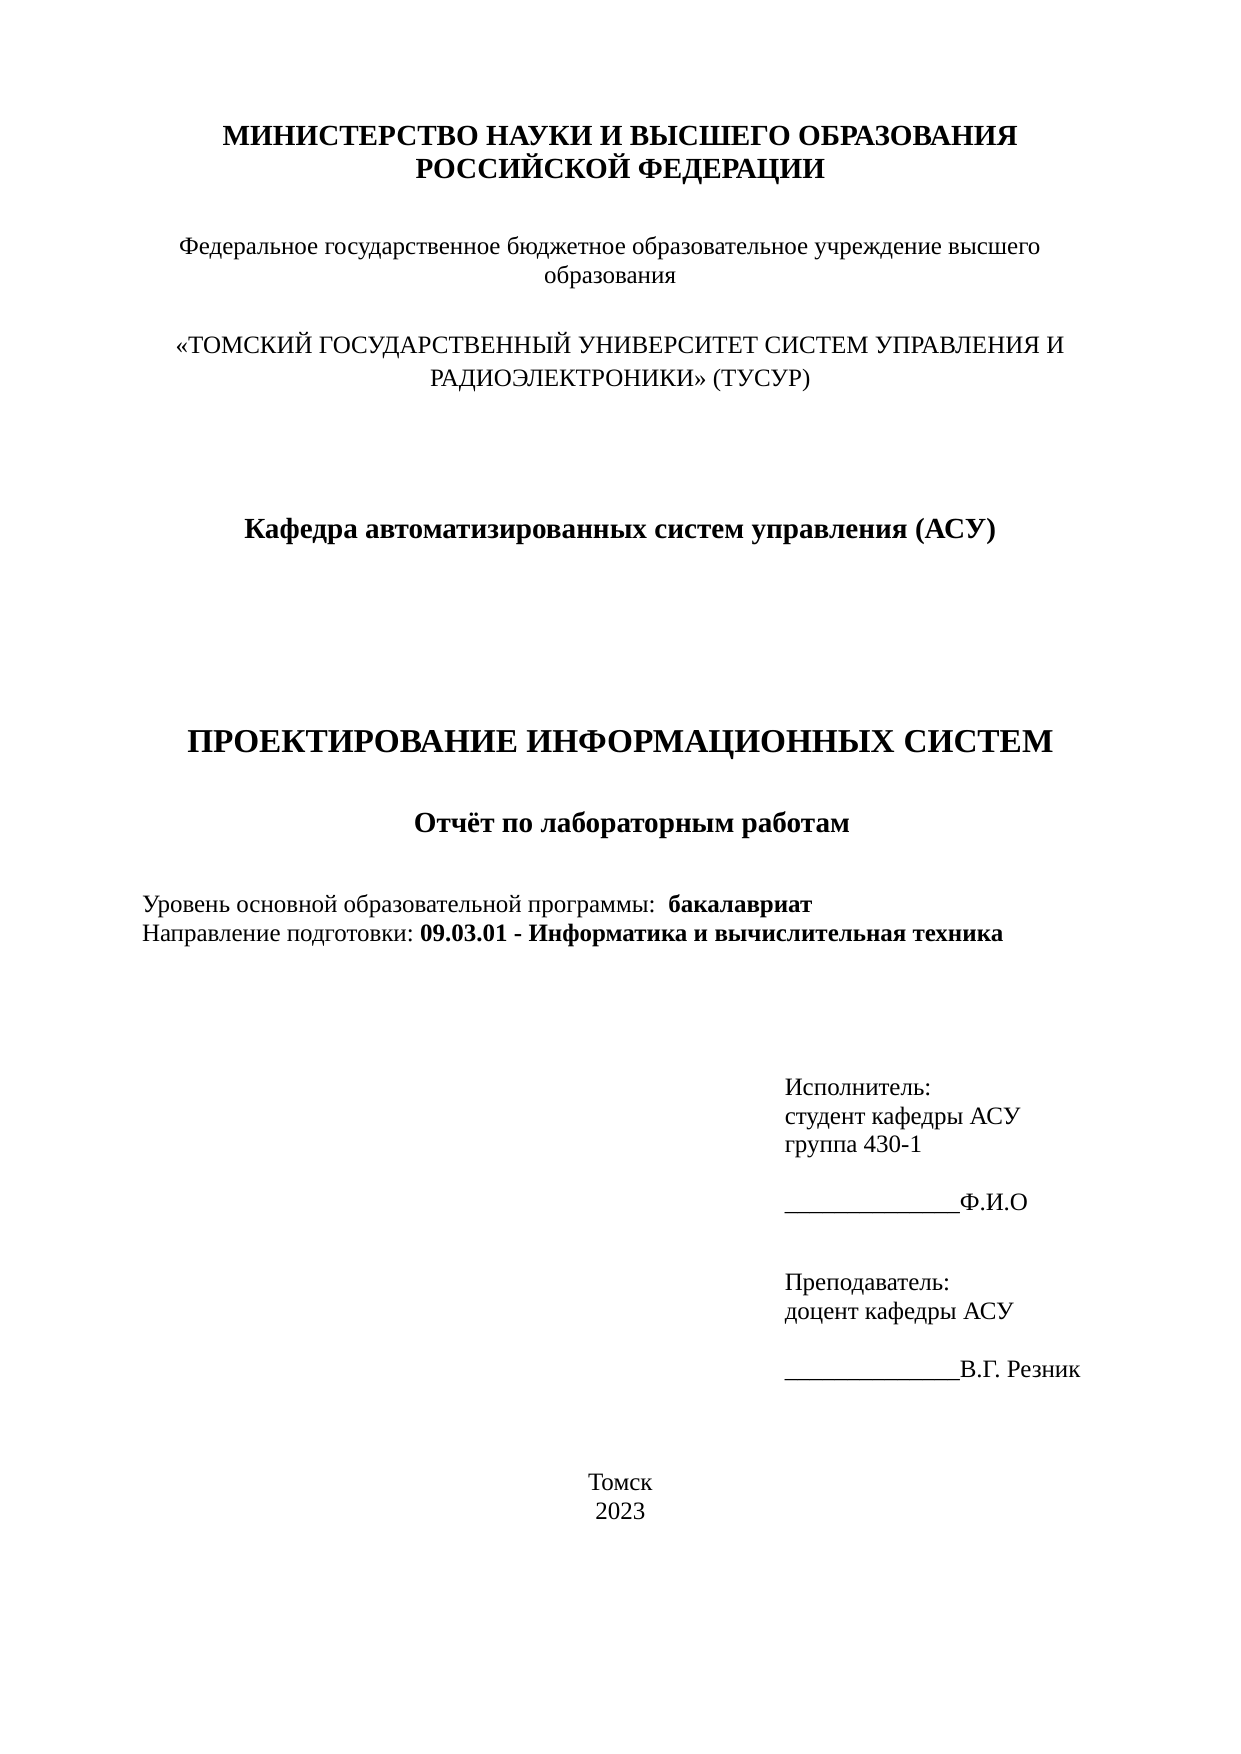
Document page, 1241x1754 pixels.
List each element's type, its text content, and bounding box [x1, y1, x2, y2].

text Федеральное государственное бюджетное образовательное учреждение высшего образования [142, 231, 1078, 289]
text Направление подготовки: 09.03.01 - Информатика и вычислительная техника [142, 918, 1098, 947]
text «ТОМСКИЙ ГОСУДАРСТВЕННЫЙ УНИВЕРСИТЕТ СИСТЕМ УПРАВЛЕНИЯ И РАДИОЭЛЕКТРОНИКИ» (ТУСУР) [142, 330, 1098, 392]
table_cell [779, 1222, 1145, 1262]
table_header [142, 1066, 779, 1222]
text Уровень основной образовательной программы: бакалавриат [142, 889, 1098, 918]
table_header Исполнитель: студент кафедры АСУ группа 430-1 ______________Ф.И.О [779, 1066, 1145, 1222]
table_cell Преподаватель: доцент кафедры АСУ ______________В.Г. Резник [779, 1262, 1145, 1388]
text Отчёт по лабораторным работам [165, 805, 1098, 839]
subtitle ПРОЕКТИРОВАНИЕ ИНФОРМАЦИОННЫХ СИСТЕМ [142, 721, 1098, 759]
text МИНИСТЕРСТВО НАУКИ И ВЫСШЕГО ОБРАЗОВАНИЯ РОССИЙСКОЙ ФЕДЕРАЦИИ [142, 118, 1098, 185]
table_cell [142, 1262, 779, 1388]
text Томск [142, 1467, 1098, 1496]
text Кафедра автоматизированных систем управления (АСУ) [142, 511, 1098, 545]
text 2023 [142, 1496, 1098, 1525]
table_cell [142, 1222, 779, 1262]
